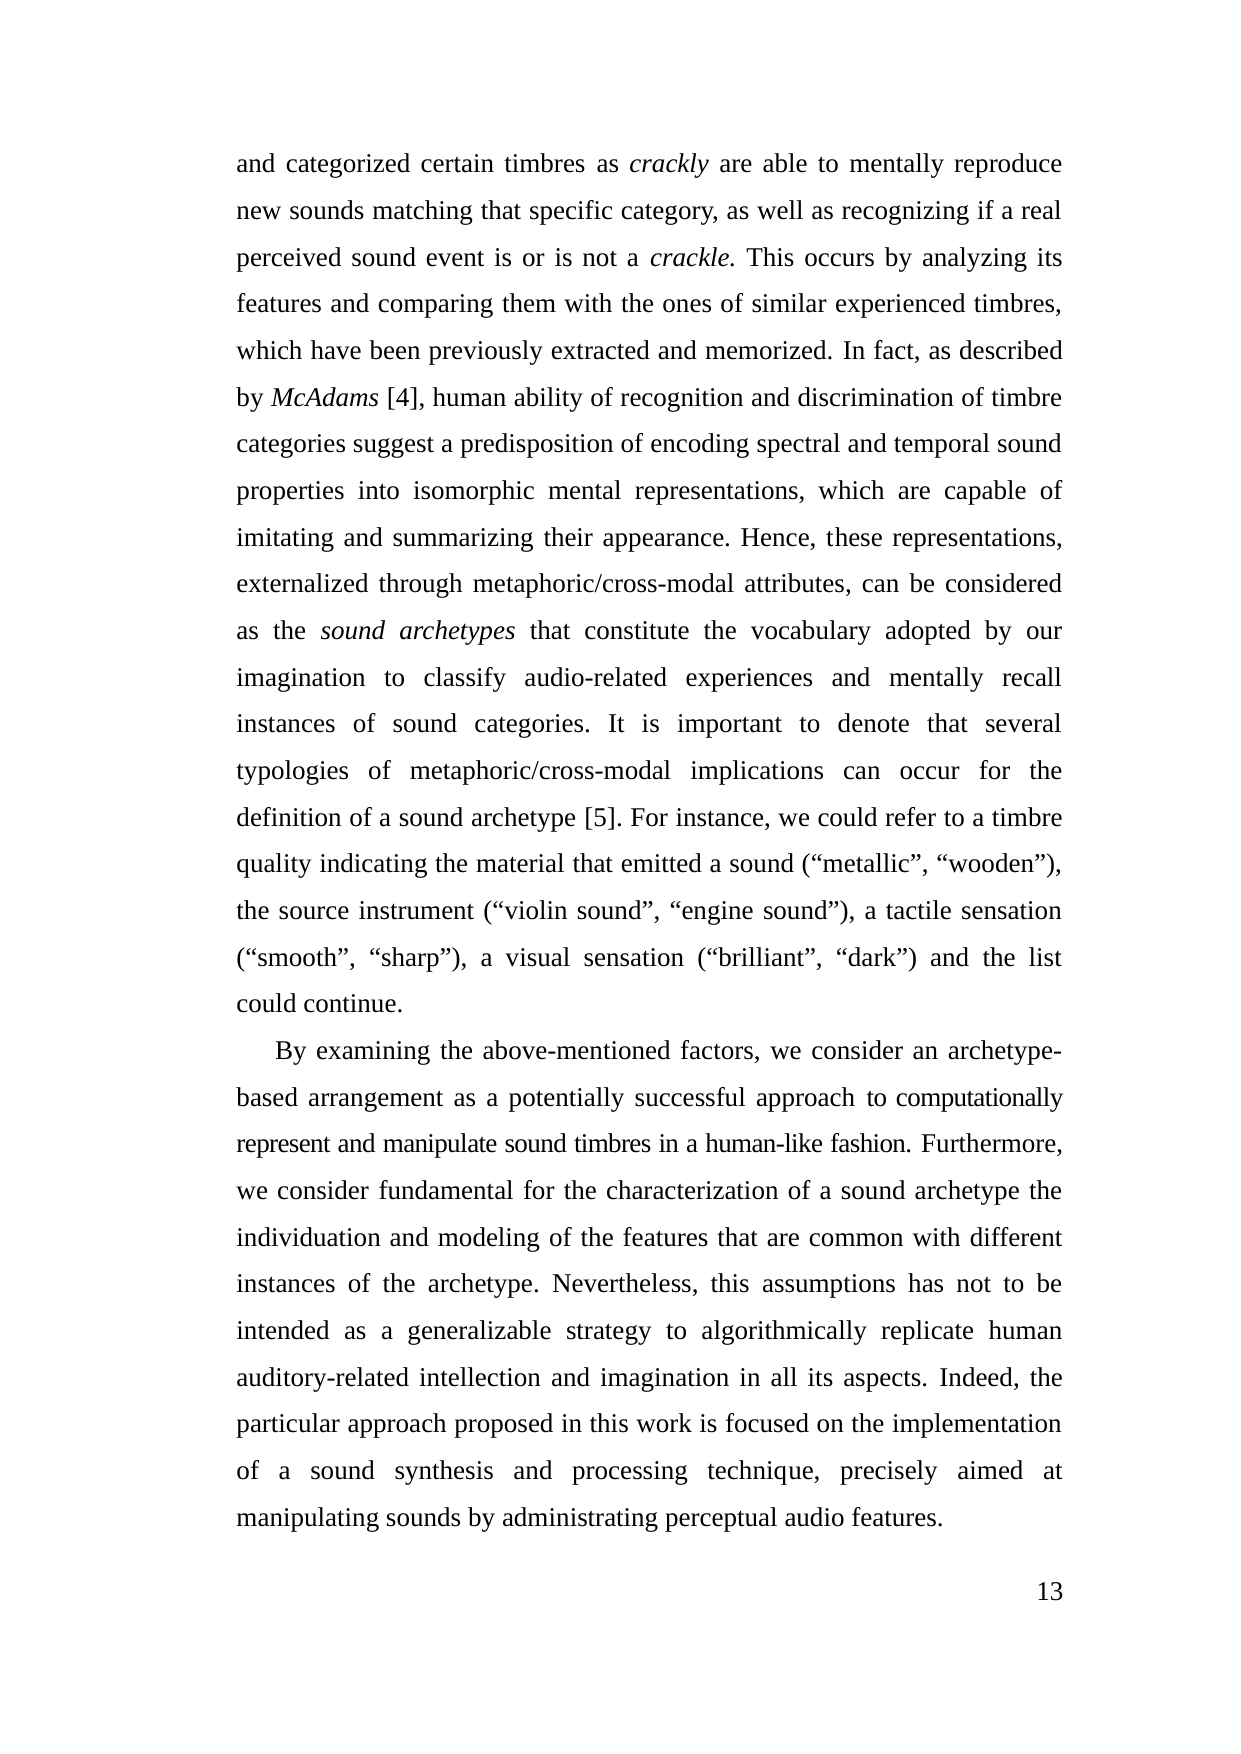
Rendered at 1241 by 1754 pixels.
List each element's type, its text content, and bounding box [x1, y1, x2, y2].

text By examining the above-mentioned factors, we consider an archetype-based arrangement as a potentially successful approach to computationally represent and manipulate sound timbres in a human-like fashion. Furthermore, we consider fundamental for the characterization of a sound archetype the individuation and modeling of the features that are common with different instances of the archetype. Nevertheless, this assumptions has not to be intended as a generalizable strategy to algorithmically replicate human auditory-related intellection and imagination in all its aspects. Indeed, the particular approach proposed in this work is focused on the implementation of a sound synthesis and processing technique, precisely aimed at manipulating sounds by administrating perceptual audio features. [236, 1034, 1063, 1532]
text and categorized certain timbres as crackly are able to mentally reproduce new sounds matching that specific category, as well as recognizing if a real perceived sound event is or is not a crackle. This occurs by analyzing its features and comparing them with the ones of similar experienced timbres, which have been previously extracted and memorized. In fact, as described by McAdams [4], human ability of recognition and discrimination of timbre categories suggest a predisposition of encoding spectral and temporal sound properties into isomorphic mental representations, which are capable of imitating and summarizing their appearance. Hence, these representations, externalized through metaphoric/cross-modal attributes, can be considered as the sound archetypes that constitute the vocabulary adopted by our imagination to classify audio-related experiences and mentally recall instances of sound categories. It is important to denote that several typologies of metaphoric/cross-modal implications can occur for the definition of a sound archetype [5]. For instance, we could refer to a timbre quality indicating the material that emitted a sound (“metallic”, “wooden”), the source instrument (“violin sound”, “engine sound”), a tactile sensation (“smooth”, “sharp”), a visual sensation (“brilliant”, “dark”) and the list could continue. [236, 148, 1063, 1019]
